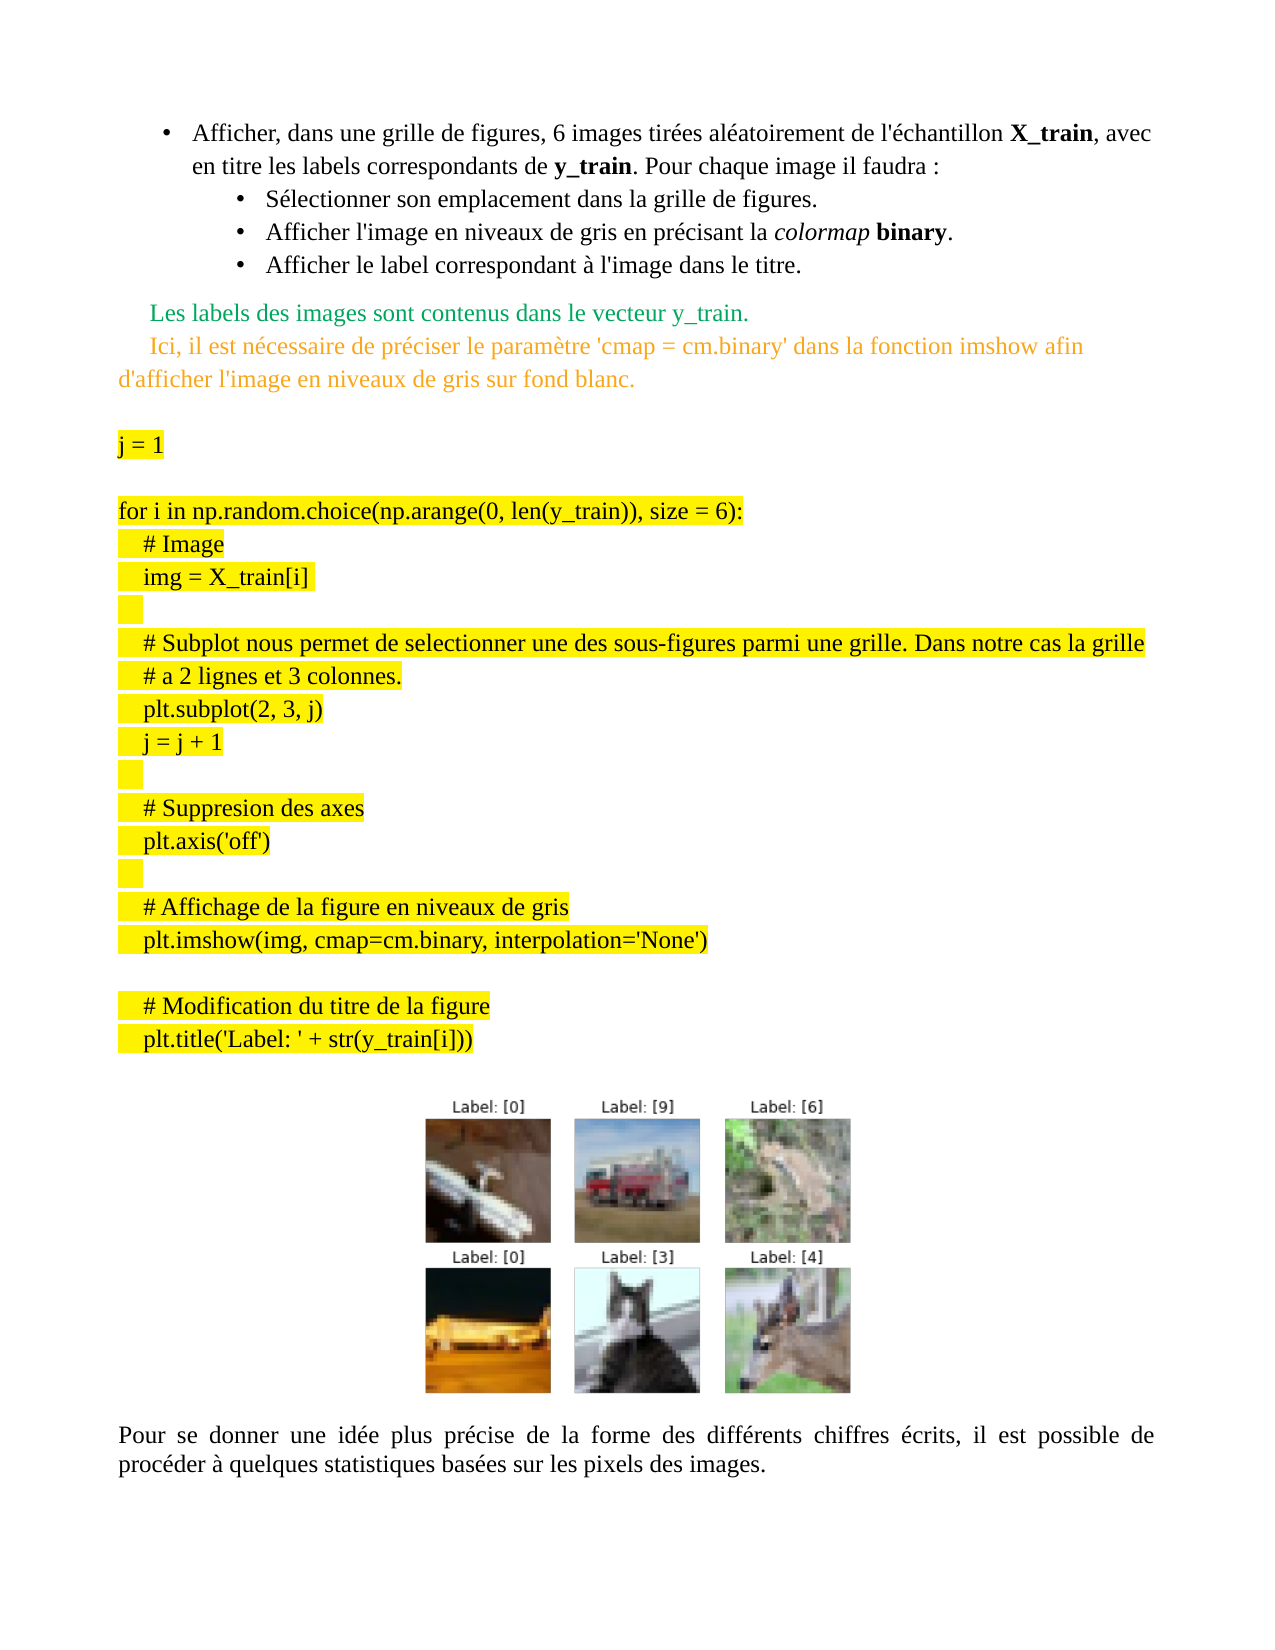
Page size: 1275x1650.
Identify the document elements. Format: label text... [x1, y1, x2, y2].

list Sélectionner son emplacement dans la grille de figures. [236, 184, 1157, 213]
text # Image [118, 529, 1157, 558]
text for i in np.random.choice(np.arange(0, len(y_train)), size = 6): [118, 496, 1157, 525]
text plt.imshow(img, cmap=cm.binary, interpolation='None') [118, 925, 1157, 954]
picture [417, 1090, 858, 1402]
text plt.subplot(2, 3, j) [118, 694, 1157, 723]
text # Subplot nous permet de selectionner une des sous-figures parmi une grille. Dans notre cas la grille [118, 628, 1157, 657]
text # a 2 lignes et 3 colonnes. [118, 661, 1157, 690]
text Pour se donner une idée plus précise de la forme des différents chiffres écrits, il est possible de procéder à quelques statistiques basées sur les pixels des images. [118, 1421, 1157, 1478]
text plt.title('Label: ' + str(y_train[i])) [118, 1024, 1157, 1053]
text img = X_train[i] [118, 562, 1157, 591]
list Afficher le label correspondant à l'image dans le titre. [236, 250, 1157, 279]
text # Modification du titre de la figure [118, 991, 1157, 1020]
text plt.axis('off') [118, 826, 1157, 855]
text j = j + 1 [118, 727, 1157, 756]
text Ici, il est nécessaire de préciser le paramètre 'cmap = cm.binary' dans la fonction imshow afin d'afficher l'image en niveaux de gris sur fond blanc. [118, 331, 1157, 393]
text j = 1 [118, 430, 1157, 459]
text # Suppresion des axes [118, 793, 1157, 822]
text # Affichage de la figure en niveaux de gris [118, 892, 1157, 921]
list Afficher, dans une grille de figures, 6 images tirées aléatoirement de l'échantillon X_train, avec en titre les labels correspondants de y_train. Pour chaque image il faudra : [162, 118, 1157, 180]
text Les labels des images sont contenus dans le vecteur y_train. [118, 298, 1157, 327]
list Afficher l'image en niveaux de gris en précisant la colormap binary. [236, 217, 1157, 246]
